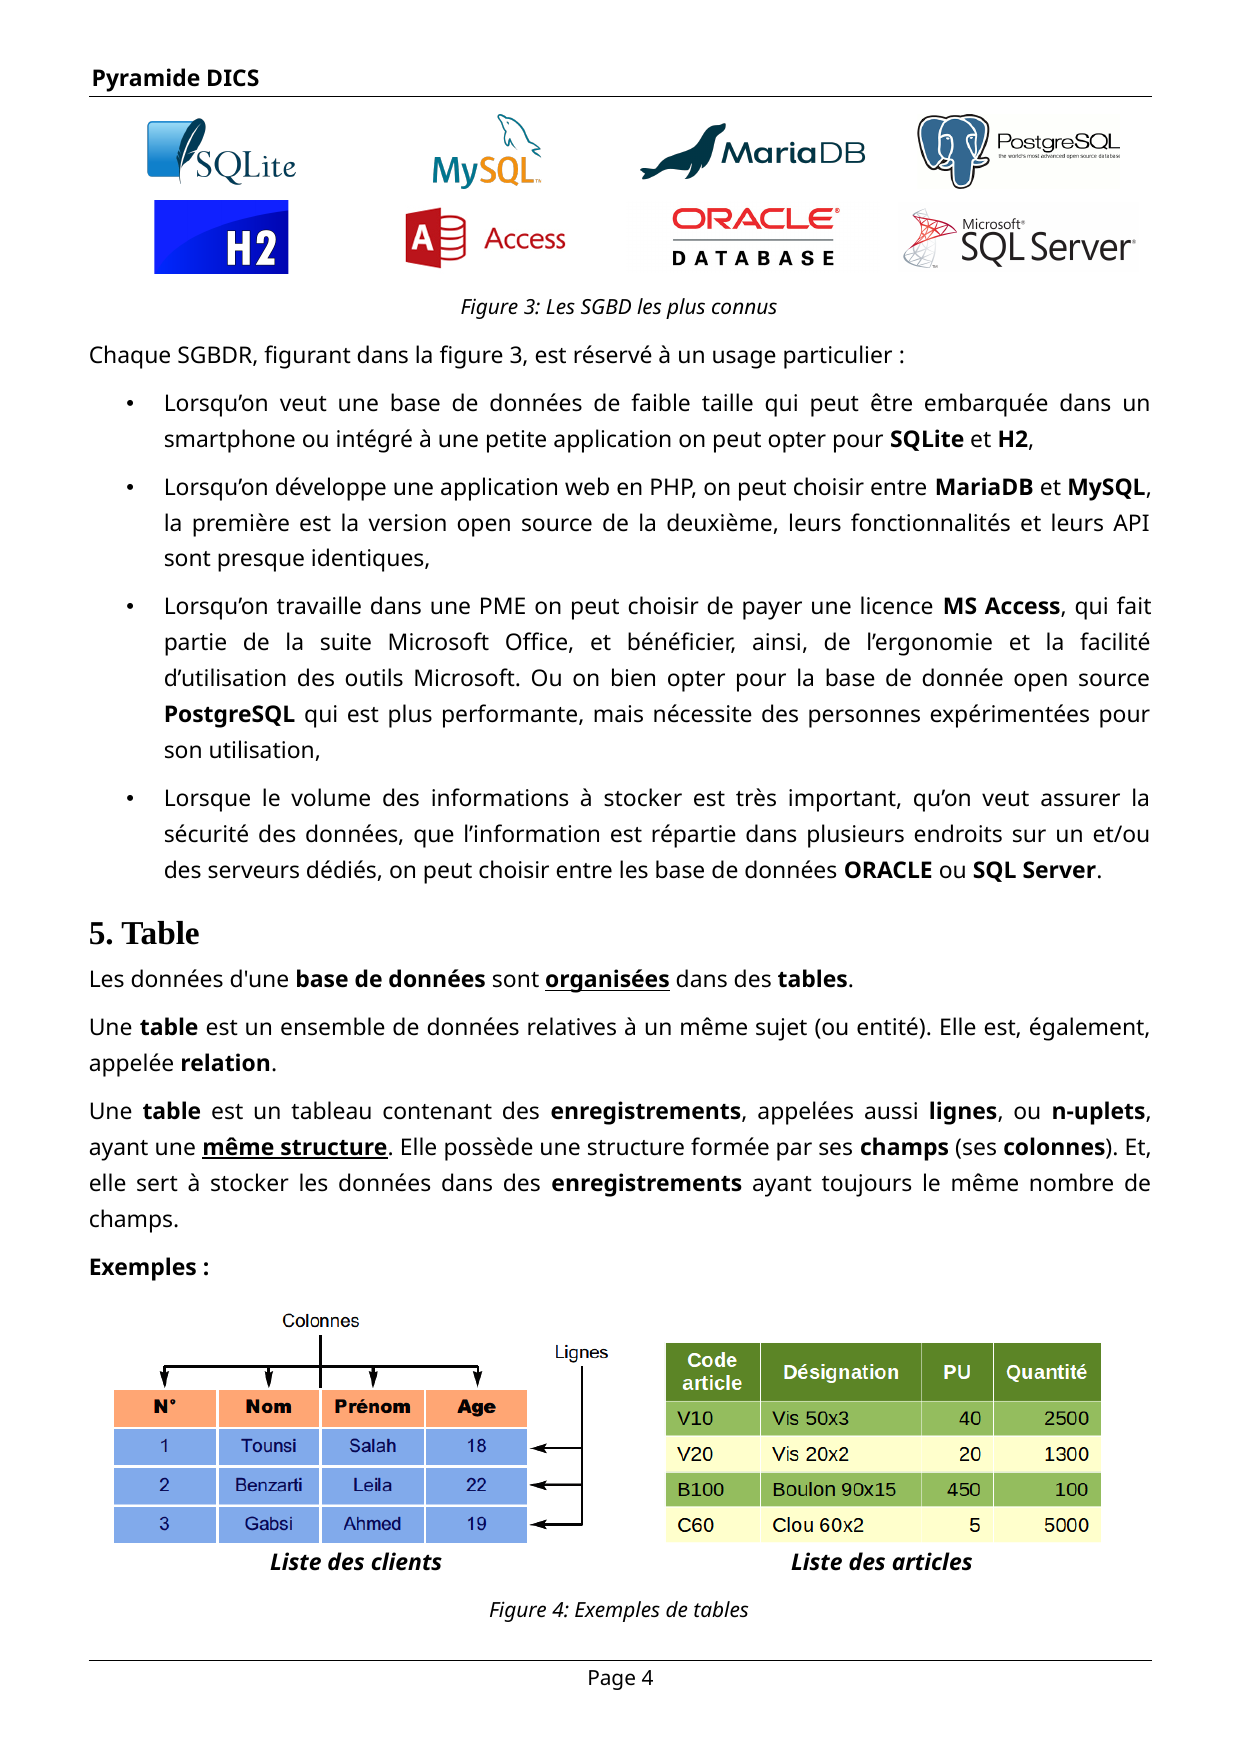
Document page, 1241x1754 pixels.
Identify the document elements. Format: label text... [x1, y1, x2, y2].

picture [917, 114, 1120, 189]
picture [625, 201, 880, 273]
text Figure 3: Les SGBD les plus connus [88, 292, 1152, 321]
text Chaque SGBDR, figurant dans la figure 3, est réservé à un usage particulier : [88, 339, 1152, 370]
picture [154, 200, 289, 274]
picture [639, 114, 867, 189]
subtitle 5. Table [88, 913, 1152, 952]
picture [898, 202, 1140, 272]
table_header Figure 4: Exemples de tables [89, 1299, 1152, 1642]
picture [433, 114, 542, 189]
picture [390, 200, 584, 274]
table_cell [89, 194, 354, 279]
table_header [354, 109, 620, 194]
text Exemples : [88, 1251, 1152, 1282]
text Une table est un ensemble de données relatives à un même sujet (ou entité). Elle est, également, appelée relation. [88, 1011, 1152, 1078]
picture [143, 114, 299, 189]
table_cell [620, 194, 886, 279]
table_header [886, 109, 1152, 194]
table_header Liste des articles [620, 1304, 1146, 1583]
list Lorsque le volume des informations à stocker est très important, qu’on veut assurer la sécurité des données, que l’information est répartie dans plusieurs endroits sur un et/ou des serveurs dédiés, on peut choisir entre les base de données ORACLE ou SQL Server. [126, 782, 1152, 885]
picture [663, 1339, 1103, 1547]
table_header [89, 109, 354, 194]
table_cell [354, 194, 620, 279]
list Lorsqu’on travaille dans une PME on peut choisir de payer une licence MS Access, qui fait partie de la suite Microsoft Office, et bénéficier, ainsi, de l’ergonomie et la facilité d’utilisation des outils Microsoft. Ou on bien opter pour la base de donnée open source PostgreSQL qui est plus performante, mais nécessite des personnes expérimentées pour son utilisation, [126, 590, 1152, 765]
list Lorsqu’on veut une base de données de faible taille qui peut être embarquée dans un smartphone ou intégré à une petite application on peut opter pour SQLite et H2, [126, 387, 1152, 454]
table_cell [886, 194, 1152, 279]
list Lorsqu’on développe une application web en PHP, on peut choisir entre MariaDB et MySQL, la première est la version open source de la deuxième, leurs fonctionnalités et leurs API sont presque identiques, [126, 471, 1152, 574]
table_header [620, 109, 886, 194]
table_header Liste des clients [94, 1304, 620, 1583]
text Une table est un tableau contenant des enregistrements, appelées aussi lignes, ou n-uplets, ayant une même structure. Elle possède une structure formée par ses champs (ses colonnes). Et, elle sert à stocker les données dans des enregistrements ayant toujours le même nombre de champs. [88, 1095, 1152, 1234]
text Les données d'une base de données sont organisées dans des tables. [88, 963, 1152, 995]
